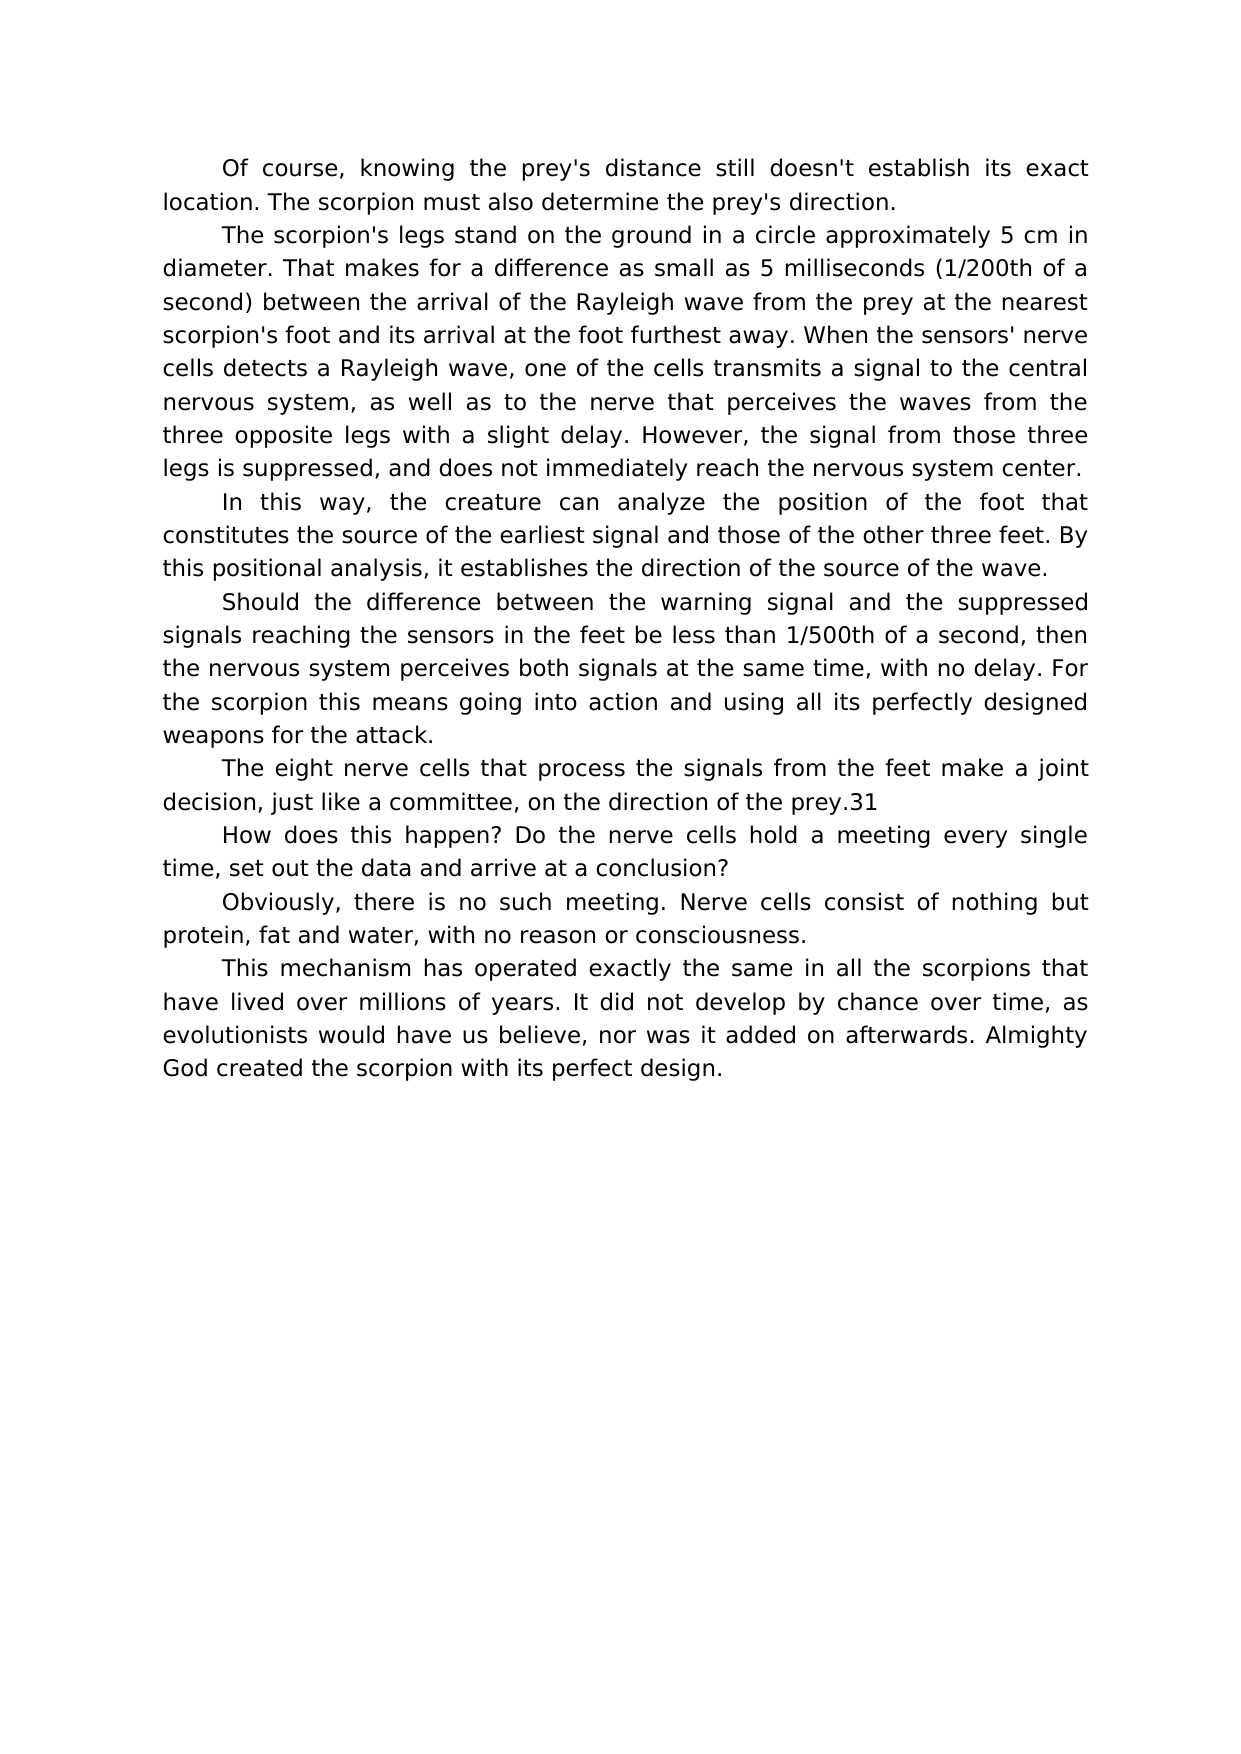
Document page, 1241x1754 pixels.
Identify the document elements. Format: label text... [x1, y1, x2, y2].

text Should the difference between the warning signal and the suppressed signals reaching the sensors in the feet be less than 1/500th of a second, then the nervous system perceives both signals at the same time, with no delay. For the scorpion this means going into action and using all its perfectly designed weapons for the attack. [162, 583, 1090, 750]
text This mechanism has operated exactly the same in all the scorpions that have lived over millions of years. It did not develop by chance over time, as evolutionists would have us believe, nor was it added on afterwards. Almighty God created the scorpion with its perfect design. [162, 950, 1090, 1083]
text In this way, the creature can analyze the position of the foot that constitutes the source of the earliest signal and those of the other three feet. By this positional analysis, it establishes the direction of the source of the wave. [162, 483, 1090, 583]
text The eight nerve cells that process the signals from the feet make a joint decision, just like a committee, on the direction of the prey.31 [162, 750, 1090, 817]
text How does this happen? Do the nerve cells hold a meeting every single time, set out the data and arrive at a conclusion? [162, 817, 1090, 883]
text The scorpion's legs stand on the ground in a circle approximately 5 cm in diameter. That makes for a difference as small as 5 milliseconds (1/200th of a second) between the arrival of the Rayleigh wave from the prey at the nearest scorpion's foot and its arrival at the foot furthest away. When the sensors' nerve cells detects a Rayleigh wave, one of the cells transmits a signal to the central nervous system, as well as to the nerve that perceives the waves from the three opposite legs with a slight delay. However, the signal from those three legs is suppressed, and does not immediately reach the nervous system center. [162, 217, 1090, 483]
text Obviously, there is no such meeting. Nerve cells consist of nothing but protein, fat and water, with no reason or consciousness. [162, 883, 1090, 950]
text Of course, knowing the prey's distance still doesn't establish its exact location. The scorpion must also determine the prey's direction. [162, 150, 1090, 217]
